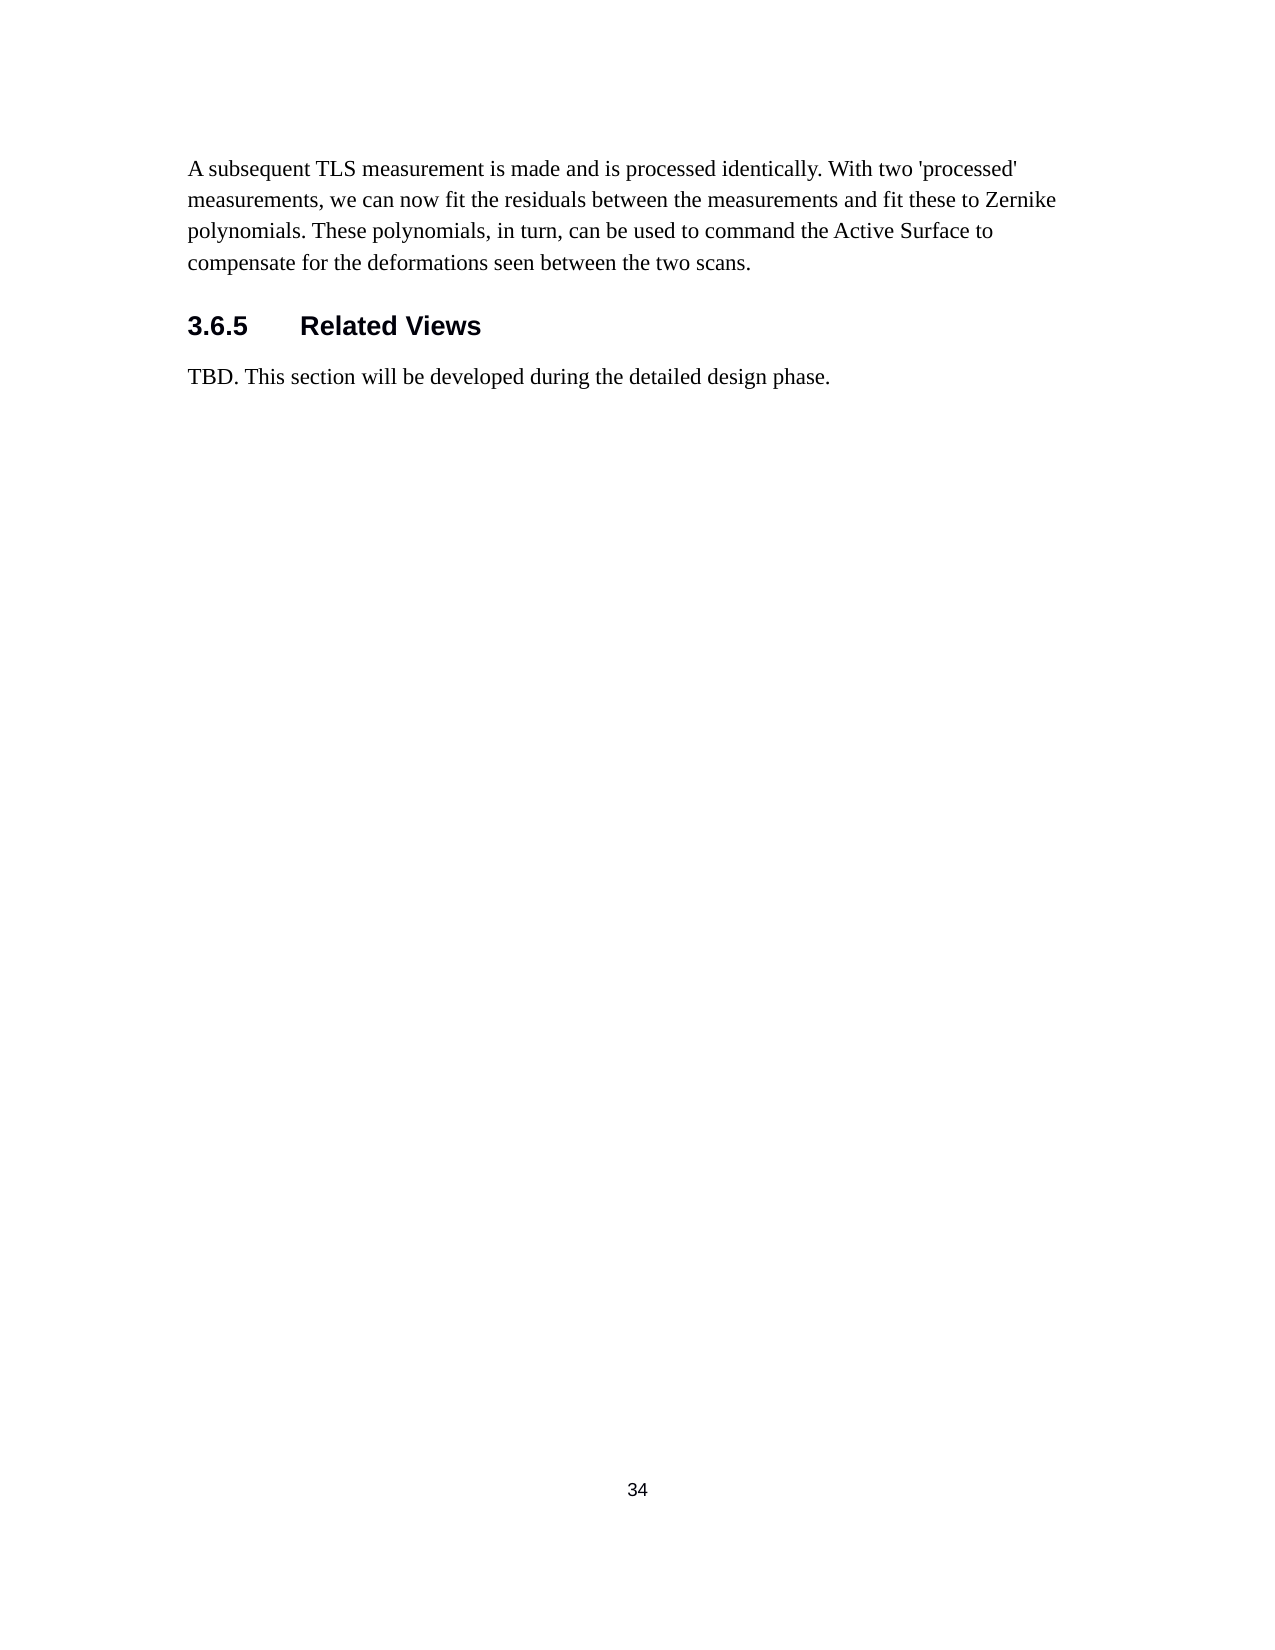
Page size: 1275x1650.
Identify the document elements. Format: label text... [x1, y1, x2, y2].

text A subsequent TLS measurement is made and is processed identically. With two 'processed' measurements, we can now fit the residuals between the measurements and fit these to Zernike polynomials. These polynomials, in turn, can be used to command the Active Surface to compensate for the deformations seen between the two scans. [187, 150, 1087, 275]
text TBD. This section will be developed during the detailed design phase. [187, 358, 1087, 389]
subtitle Related Views [187, 306, 1087, 342]
